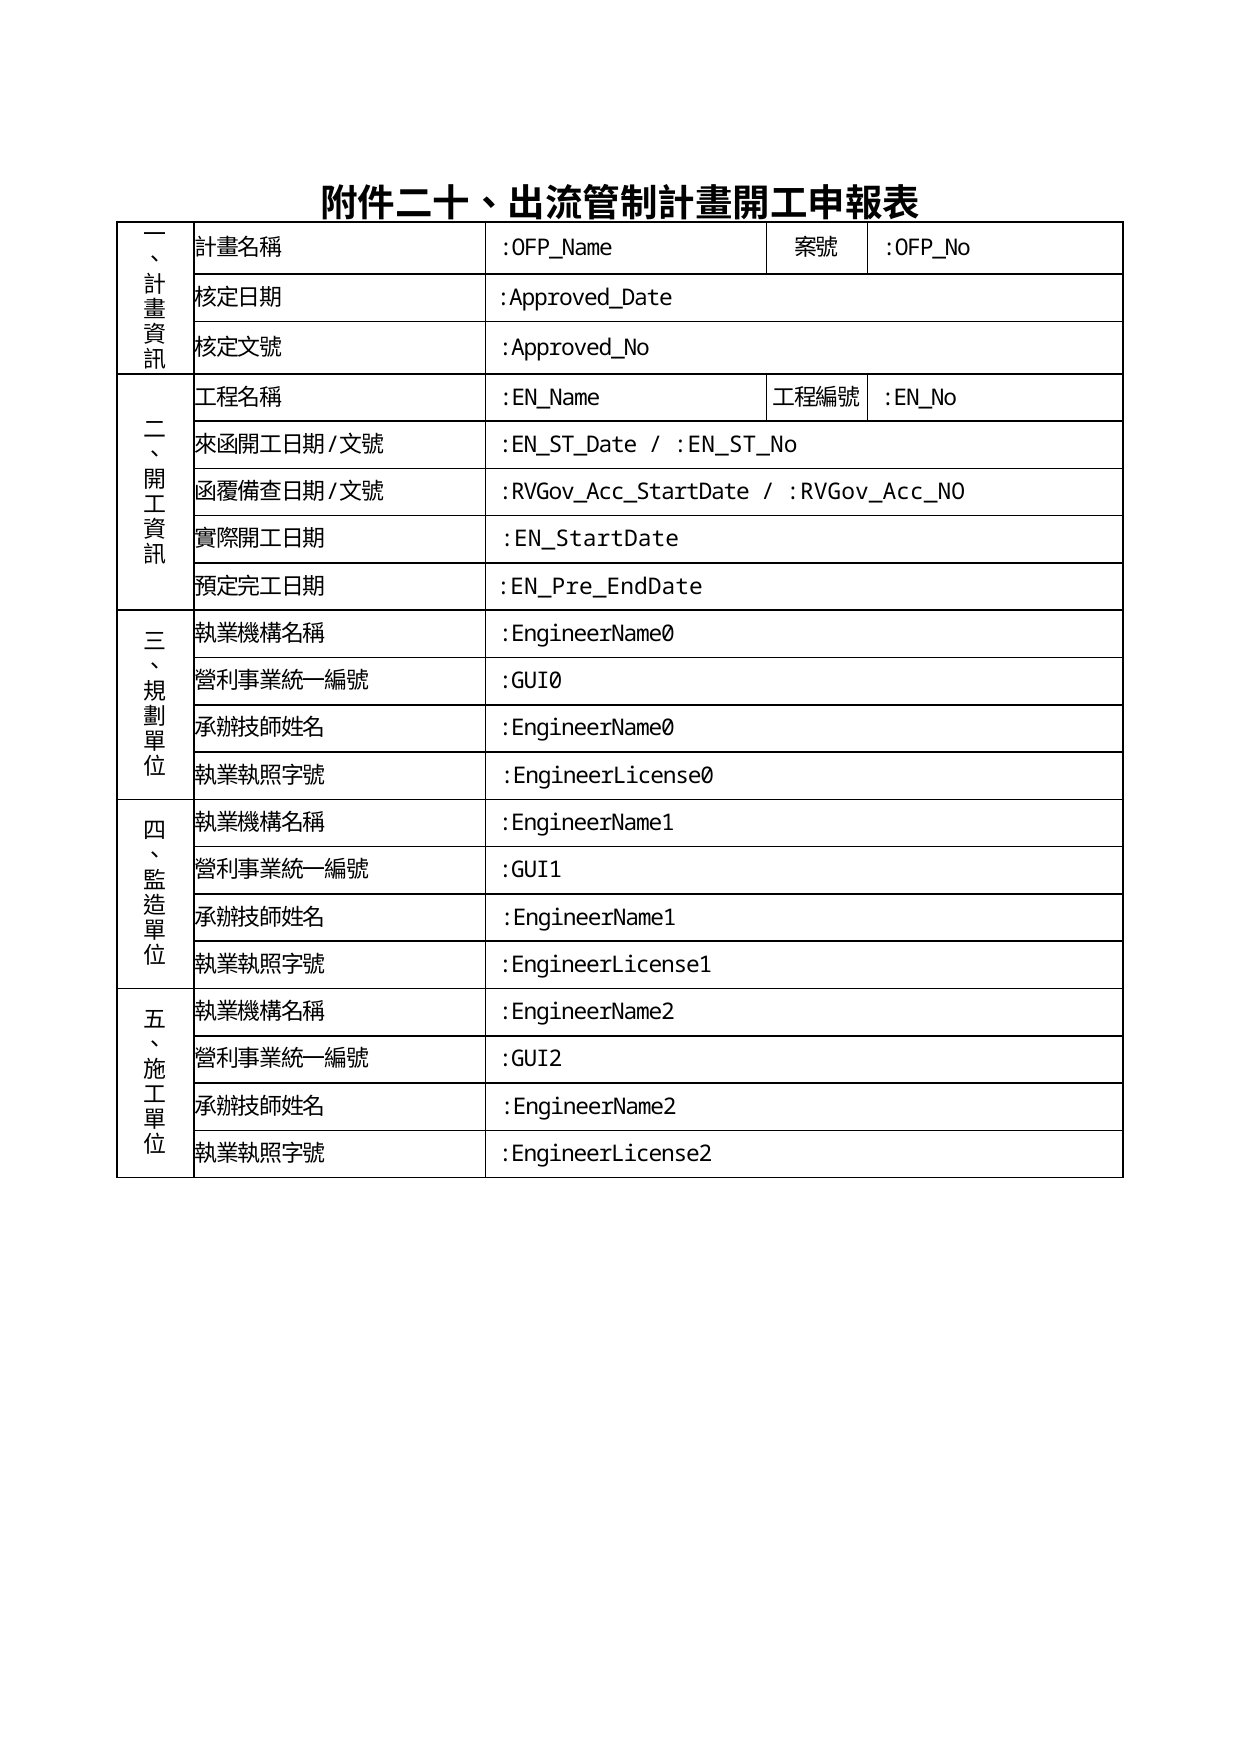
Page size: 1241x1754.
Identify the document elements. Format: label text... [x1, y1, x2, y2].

table_cell :GUI0 [486, 658, 1122, 704]
table_cell 執業機構名稱 [195, 989, 485, 1035]
table_header 一 、 計 畫 資 訊 [118, 223, 193, 373]
table_cell 營利事業統一編號 [195, 1037, 485, 1082]
table_cell :EngineerName1 [486, 800, 1122, 846]
table_cell :EN_StartDate [486, 516, 1122, 562]
table_cell :EngineerName1 [486, 895, 1122, 940]
table_cell 核定日期 [195, 275, 485, 321]
table_cell 函覆備查日期/文號 [195, 469, 485, 515]
table_header 案號 [767, 223, 867, 273]
table_header :OFP_No [868, 223, 1122, 273]
table_cell 三 、 規 劃 單 位 [118, 611, 193, 798]
table_cell 執業執照字號 [195, 1131, 485, 1177]
table_cell :EN_ST_Date / :EN_ST_No [486, 422, 1122, 467]
table_cell :EngineerName2 [486, 989, 1122, 1035]
table_cell 執業機構名稱 [195, 611, 485, 657]
table_cell :EngineerLicense1 [486, 942, 1122, 988]
table_cell 承辦技師姓名 [195, 895, 485, 940]
table_cell :RVGov_Acc_StartDate / :RVGov_Acc_NO [486, 469, 1122, 515]
table_cell :EN_Pre_EndDate [486, 564, 1122, 609]
table_cell 二 、 開 工 資 訊 [118, 375, 193, 609]
table_cell :EngineerName2 [486, 1084, 1122, 1129]
table_cell 來函開工日期/文號 [195, 422, 485, 467]
table_cell :Approved_No [486, 322, 1122, 373]
table_cell 承辦技師姓名 [195, 706, 485, 751]
table_cell 執業機構名稱 [195, 800, 485, 846]
table_cell 實際開工日期 [195, 516, 485, 562]
table_cell 承辦技師姓名 [195, 1084, 485, 1129]
table_cell 執業執照字號 [195, 942, 485, 988]
table_cell :EngineerLicense0 [486, 753, 1122, 798]
table_cell 工程名稱 [195, 375, 485, 420]
table_header 計畫名稱 [195, 223, 485, 273]
table_cell :GUI2 [486, 1037, 1122, 1082]
table_cell 執業執照字號 [195, 753, 485, 798]
table_cell :GUI1 [486, 847, 1122, 893]
table_cell 工程編號 [767, 375, 867, 420]
table_header :OFP_Name [486, 223, 766, 273]
table_cell 四 、 監 造 單 位 [118, 800, 193, 988]
table_cell 核定文號 [195, 322, 485, 373]
text 附件二十、出流管制計畫開工申報表 [187, 158, 1053, 221]
table_cell :EN_No [868, 375, 1122, 420]
table_cell 預定完工日期 [195, 564, 485, 609]
table_cell 五 、 施 工 單 位 [118, 989, 193, 1177]
table_cell :EngineerName0 [486, 611, 1122, 657]
table_cell :Approved_Date [486, 275, 1122, 321]
table_cell :EN_Name [486, 375, 766, 420]
table_cell :EngineerLicense2 [486, 1131, 1122, 1177]
table_cell 營利事業統一編號 [195, 658, 485, 704]
table_cell :EngineerName0 [486, 706, 1122, 751]
table_cell 營利事業統一編號 [195, 847, 485, 893]
